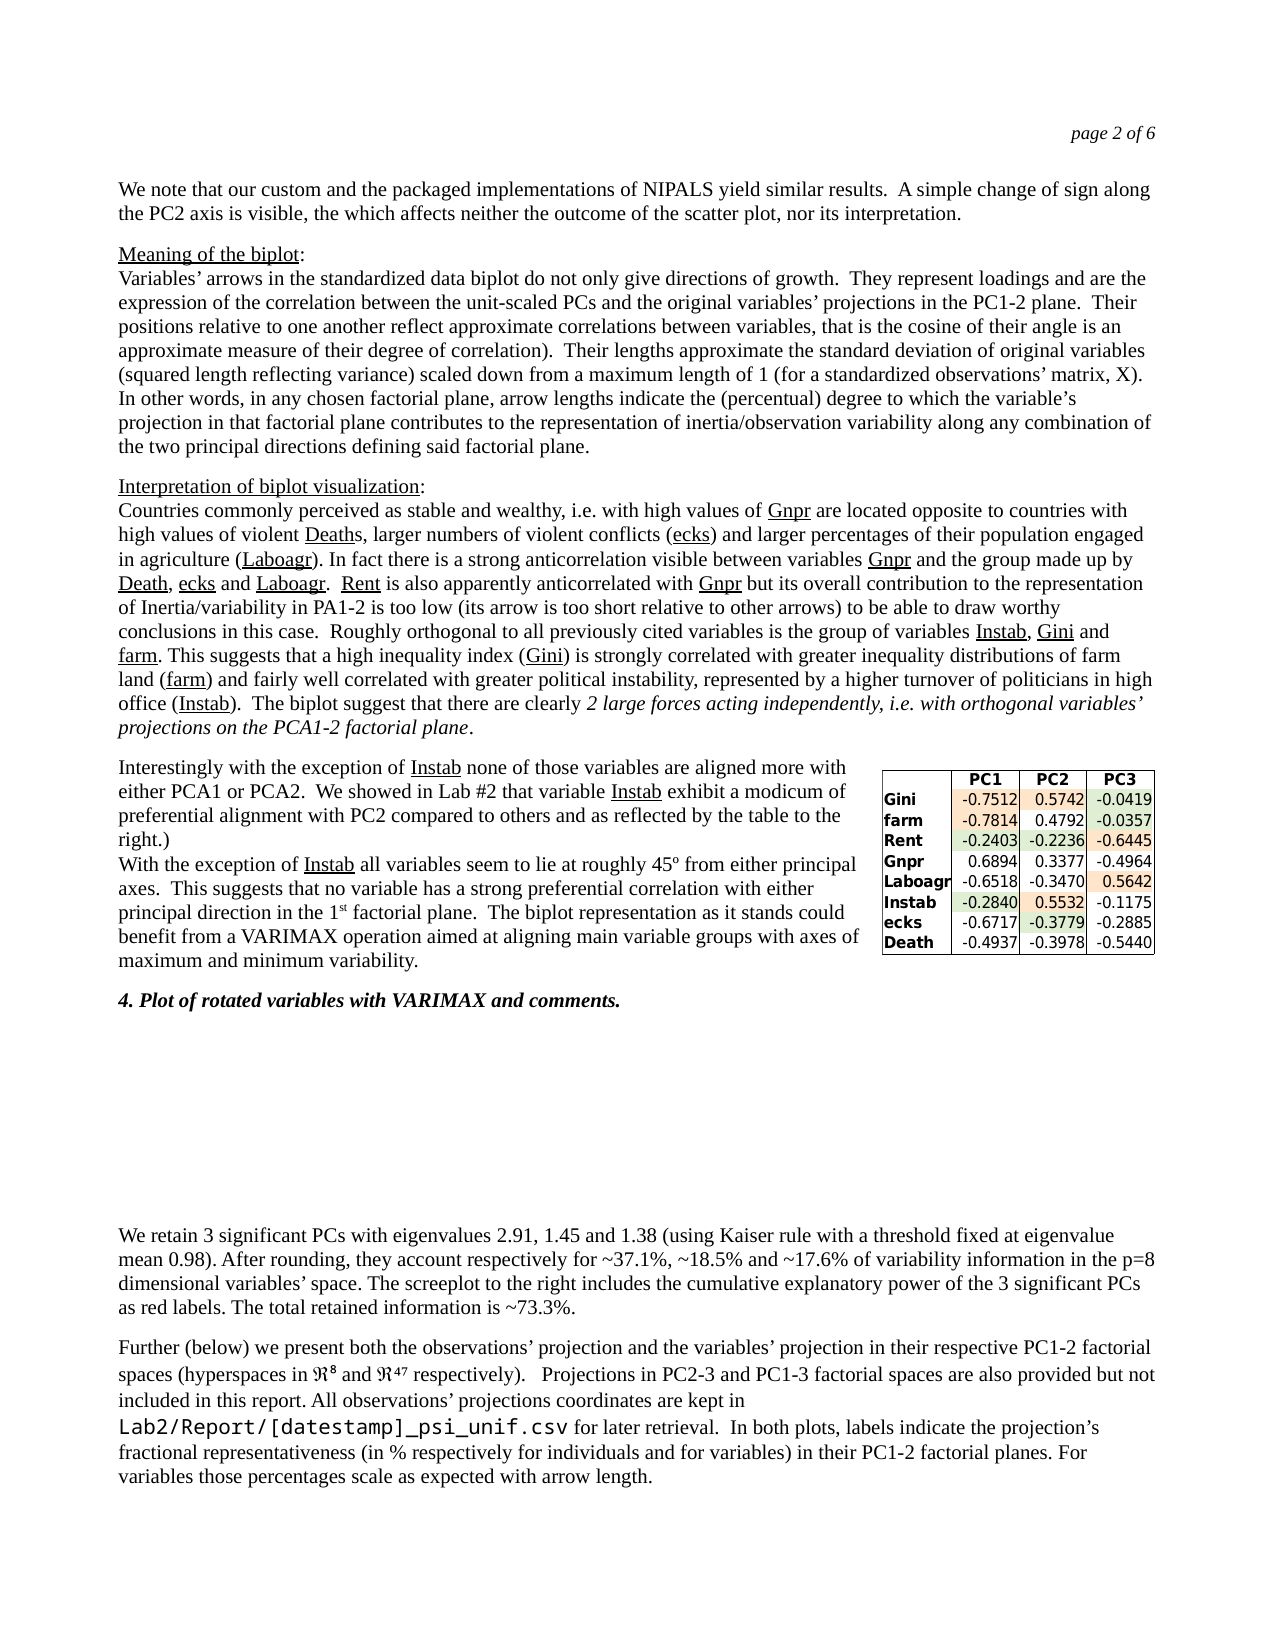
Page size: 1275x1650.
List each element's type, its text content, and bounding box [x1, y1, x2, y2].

text 4. Plot of rotated variables with VARIMAX and comments. [118, 988, 1157, 1038]
text Meaning of the biplot: Variables’ arrows in the standardized data biplot do not only give directions of growth. They represent loadings and are the expression of the correlation between the unit-scaled PCs and the original variables’ projections in the PC1-2 plane. Their positions relative to one another reflect approximate correlations between variables, that is the cosine of their angle is an approximate measure of their degree of correlation). Their lengths approximate the standard deviation of original variables (squared length reflecting variance) scaled down from a maximum length of 1 (for a standardized observations’ matrix, X). In other words, in any chosen factorial plane, arrow lengths indicate the (percentual) degree to which the variable’s projection in that factorial plane contributes to the representation of inertia/observation variability along any combination of the two principal directions defining said factorial plane. [118, 241, 1157, 458]
text Interestingly with the exception of Instab none of those variables are aligned more with either PCA1 or PCA2. We showed in Lab #2 that variable Instab exhibit a modicum of preferential alignment with PC2 compared to others and as reflected by the table to the right.) With the exception of Instab all variables seem to lie at roughly 45º from either principal axes. This suggests that no variable has a strong preferential correlation with either principal direction in the 1st factorial plane. The biplot representation as it stands could benefit from a VARIMAX operation aimed at aligning main variable groups with axes of maximum and minimum variability. [118, 755, 1157, 972]
text We note that our custom and the packaged implementations of NIPALS yield similar results. A simple change of sign along the PC2 axis is visible, the which affects neither the outcome of the scatter plot, nor its interpretation. [118, 177, 1157, 225]
text Further (below) we present both the observations’ projection and the variables’ projection in their respective PC1-2 factorial spaces (hyperspaces in ⁸ and ⁴⁷ respectively). Projections in PC2-3 and PC1-3 factorial spaces are also provided but not included in this report. All observations’ projections coordinates are kept in Lab2/Report/[datestamp]_psi_unif.csv for later retrieval. In both plots, labels indicate the projection’s fractional representativeness (in % respectively for individuals and for variables) in their PC1-2 factorial planes. For variables those percentages scale as expected with arrow length. [118, 1335, 1157, 1488]
text We retain 3 significant PCs with eigenvalues 2.91, 1.45 and 1.38 (using Kaiser rule with a threshold fixed at eigenvalue mean 0.98). After rounding, they account respectively for ~37.1%, ~18.5% and ~17.6% of variability information in the p=8 dimensional variables’ space. The screeplot to the right includes the cumulative explanatory power of the 3 significant PCs as red labels. The total retained information is ~73.3%. [118, 1223, 1157, 1319]
text Interpretation of biplot visualization: Countries commonly perceived as stable and wealthy, i.e. with high values of Gnpr are located opposite to countries with high values of violent Deaths, larger numbers of violent conflicts (ecks) and larger percentages of their population engaged in agriculture (Laboagr). In fact there is a strong anticorrelation visible between variables Gnpr and the group made up by Death, ecks and Laboagr. Rent is also apparently anticorrelated with Gnpr but its overall contribution to the representation of Inertia/variability in PA1-2 is too low (its arrow is too short relative to other arrows) to be able to draw worthy conclusions in this case. Roughly orthogonal to all previously cited variables is the group of variables Instab, Gini and farm. This suggests that a high inequality index (Gini) is strongly correlated with greater inequality distributions of farm land (farm) and fairly well correlated with greater political instability, represented by a higher turnover of politicians in high office (Instab). The biplot suggest that there are clearly 2 large forces acting independently, i.e. with orthogonal variables’ projections on the PCA1-2 factorial plane. [118, 474, 1157, 739]
